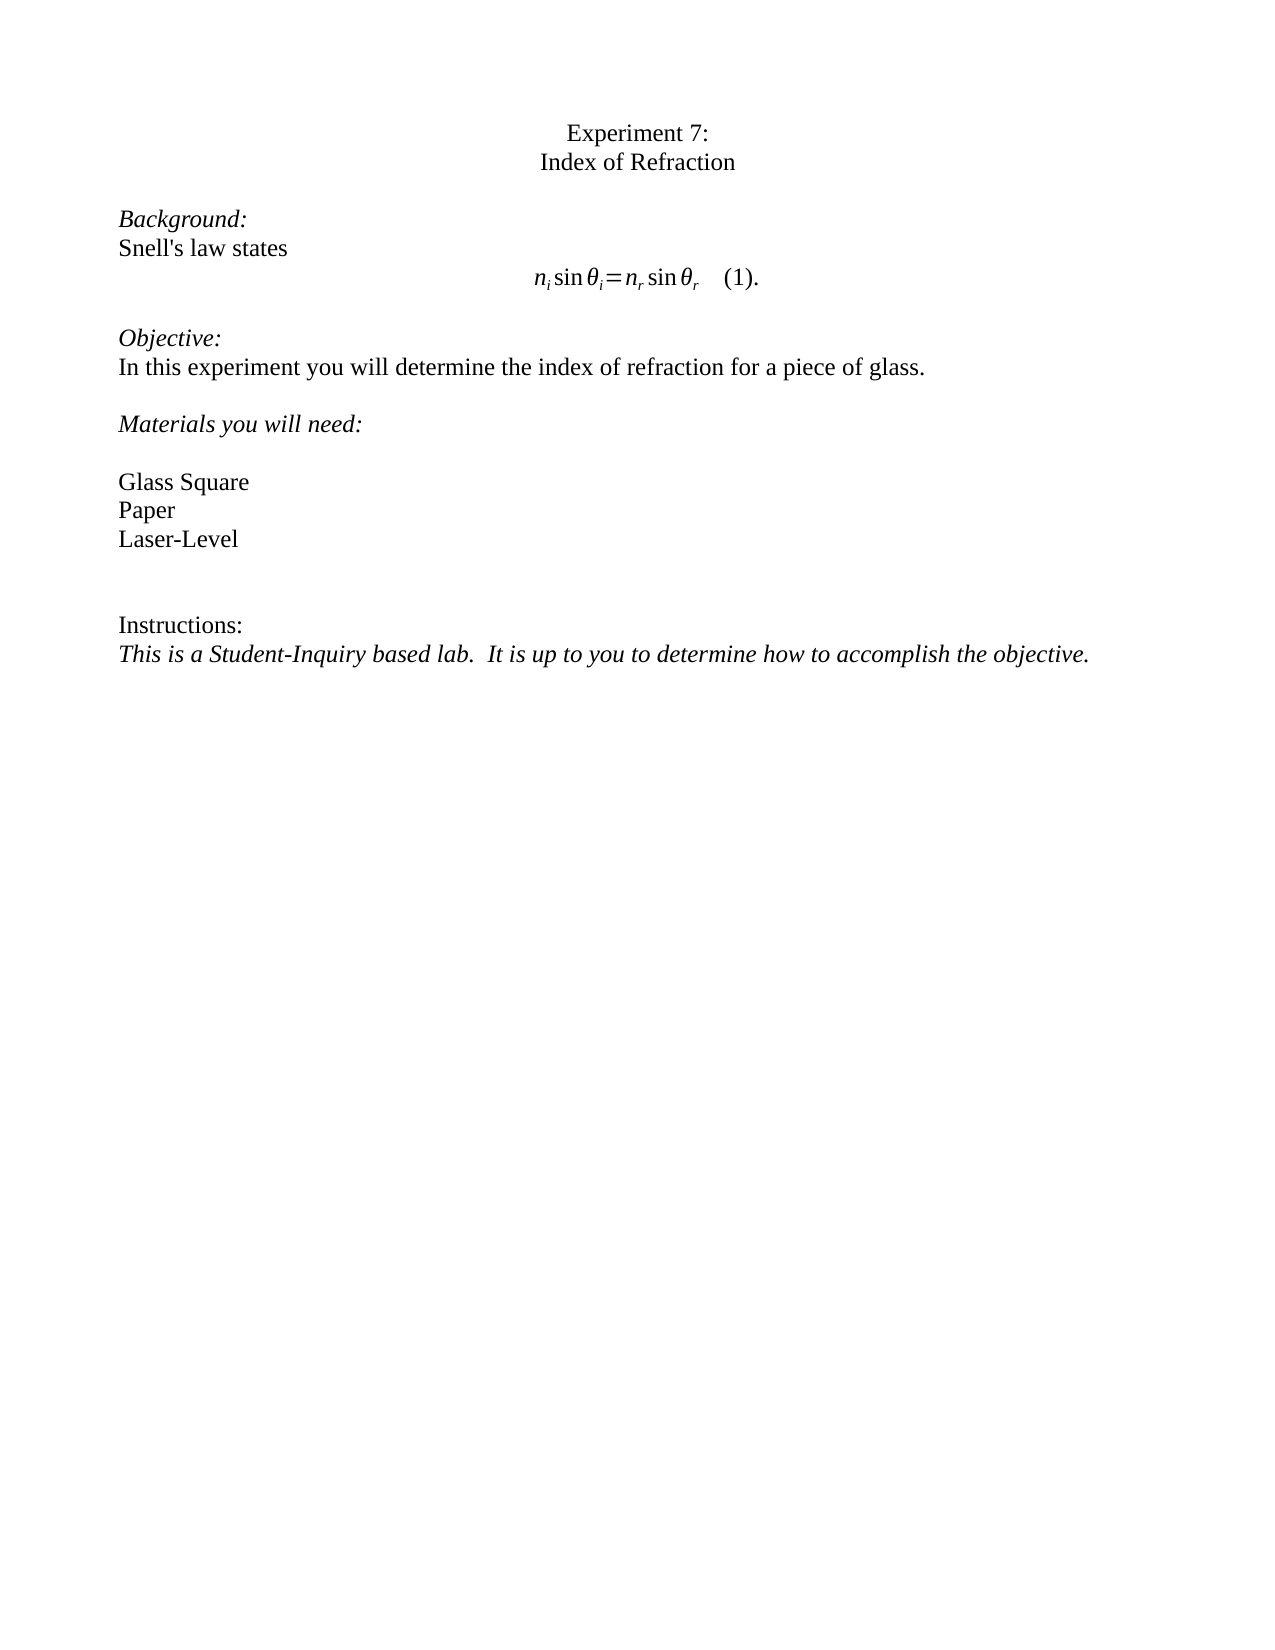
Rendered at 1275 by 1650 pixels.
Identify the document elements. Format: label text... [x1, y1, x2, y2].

text Glass Square [118, 467, 1157, 496]
text Materials you will need: [118, 409, 1157, 438]
text In this experiment you will determine the index of refraction for a piece of glass. [118, 352, 1157, 381]
text This is a Student-Inquiry based lab. It is up to you to determine how to accomplish the objective. [118, 639, 1157, 668]
text Paper [118, 496, 1157, 524]
text Index of Refraction [118, 147, 1157, 176]
text Instructions: [118, 611, 1157, 639]
text (1). [118, 262, 1157, 294]
text Laser-Level [118, 524, 1157, 553]
text Objective: [118, 323, 1157, 352]
text Snell's law states [118, 233, 1157, 262]
text Experiment 7: [118, 118, 1157, 147]
text Background: [118, 204, 1157, 233]
